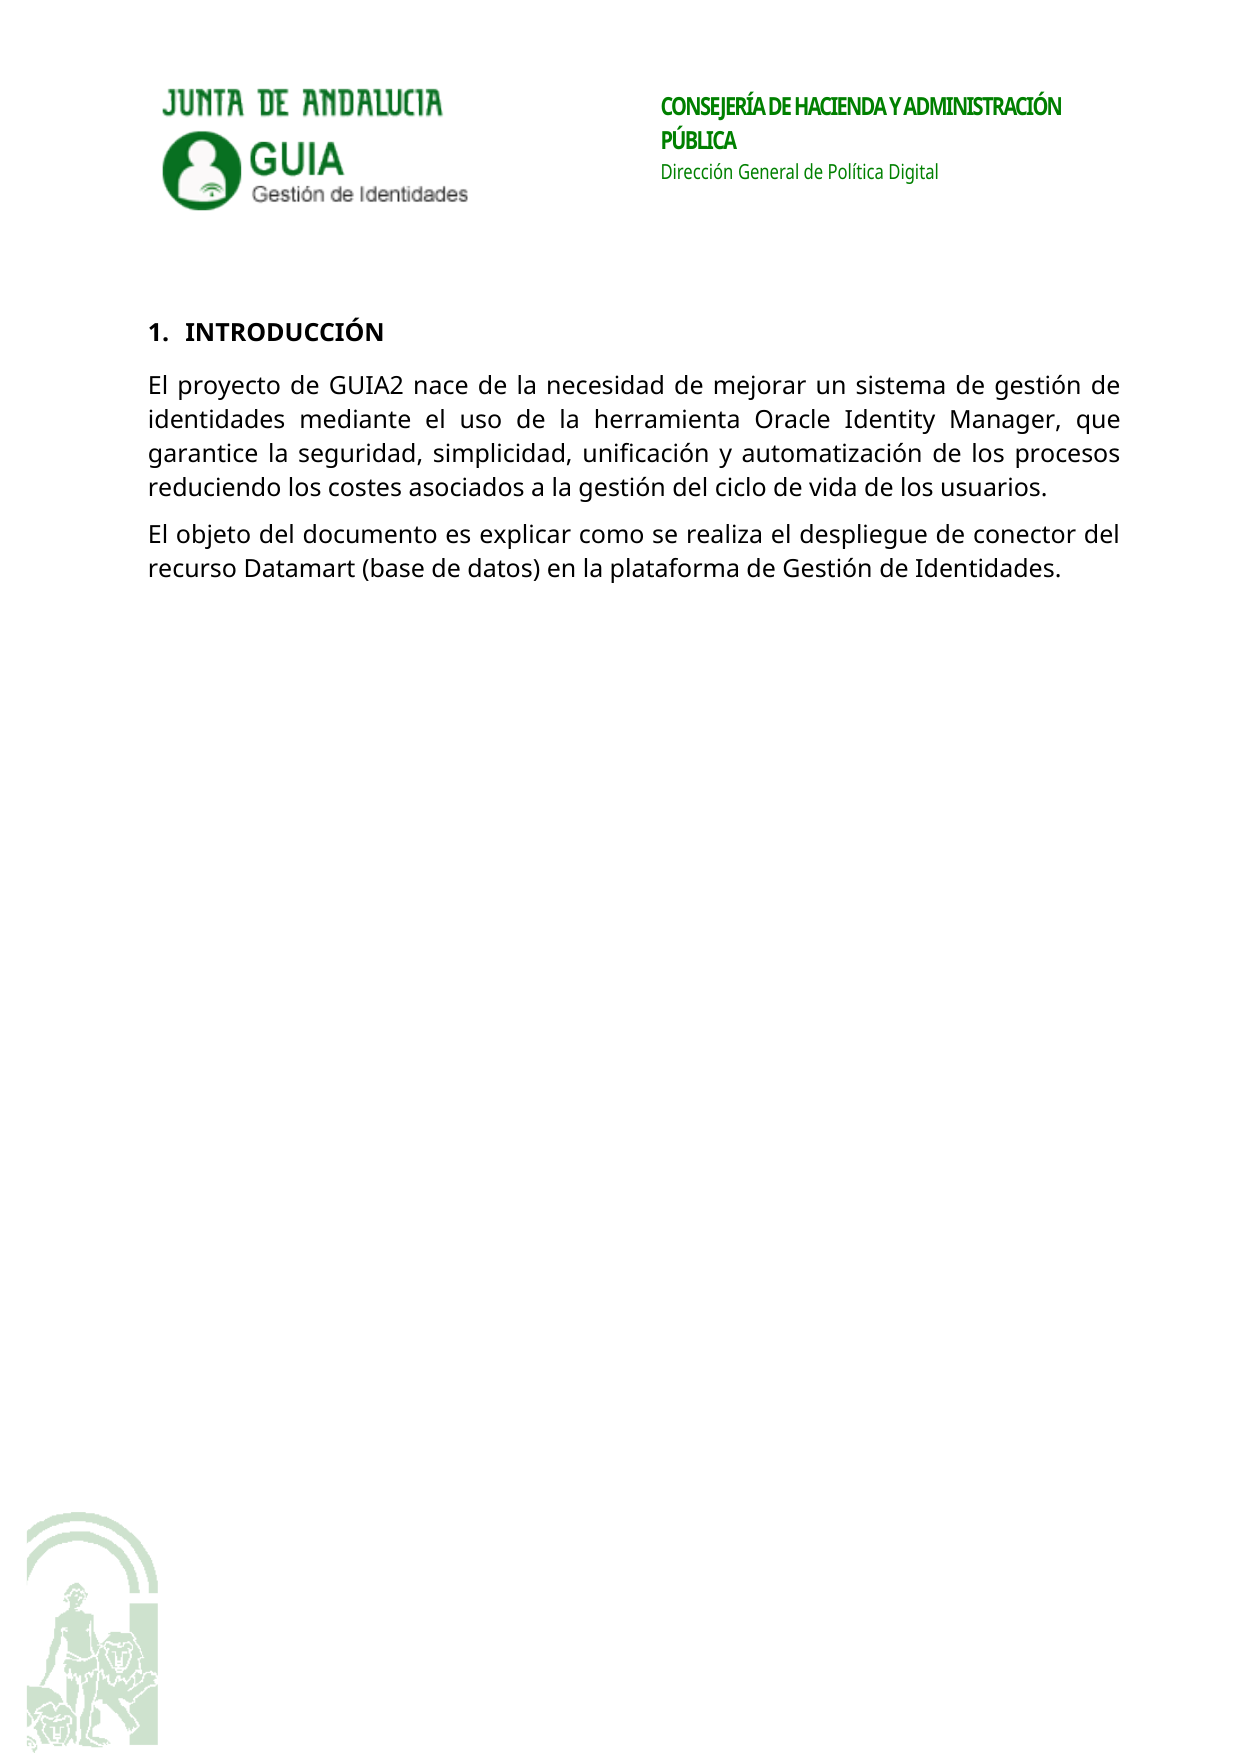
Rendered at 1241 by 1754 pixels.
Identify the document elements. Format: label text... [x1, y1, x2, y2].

text El objeto del documento es explicar como se realiza el despliegue de conector del recurso Datamart (base de datos) en la plataforma de Gestión de Identidades. [148, 517, 1122, 585]
subtitle INTRODUCCIÓN [148, 315, 1122, 349]
picture [26, 1511, 159, 1753]
text El proyecto de GUIA2 nace de la necesidad de mejorar un sistema de gestión de identidades mediante el uso de la herramienta Oracle Identity Manager, que garantice la seguridad, simplicidad, unificación y automatización de los procesos reduciendo los costes asociados a la gestión del ciclo de vida de los usuarios. [148, 368, 1122, 504]
picture [147, 82, 498, 225]
